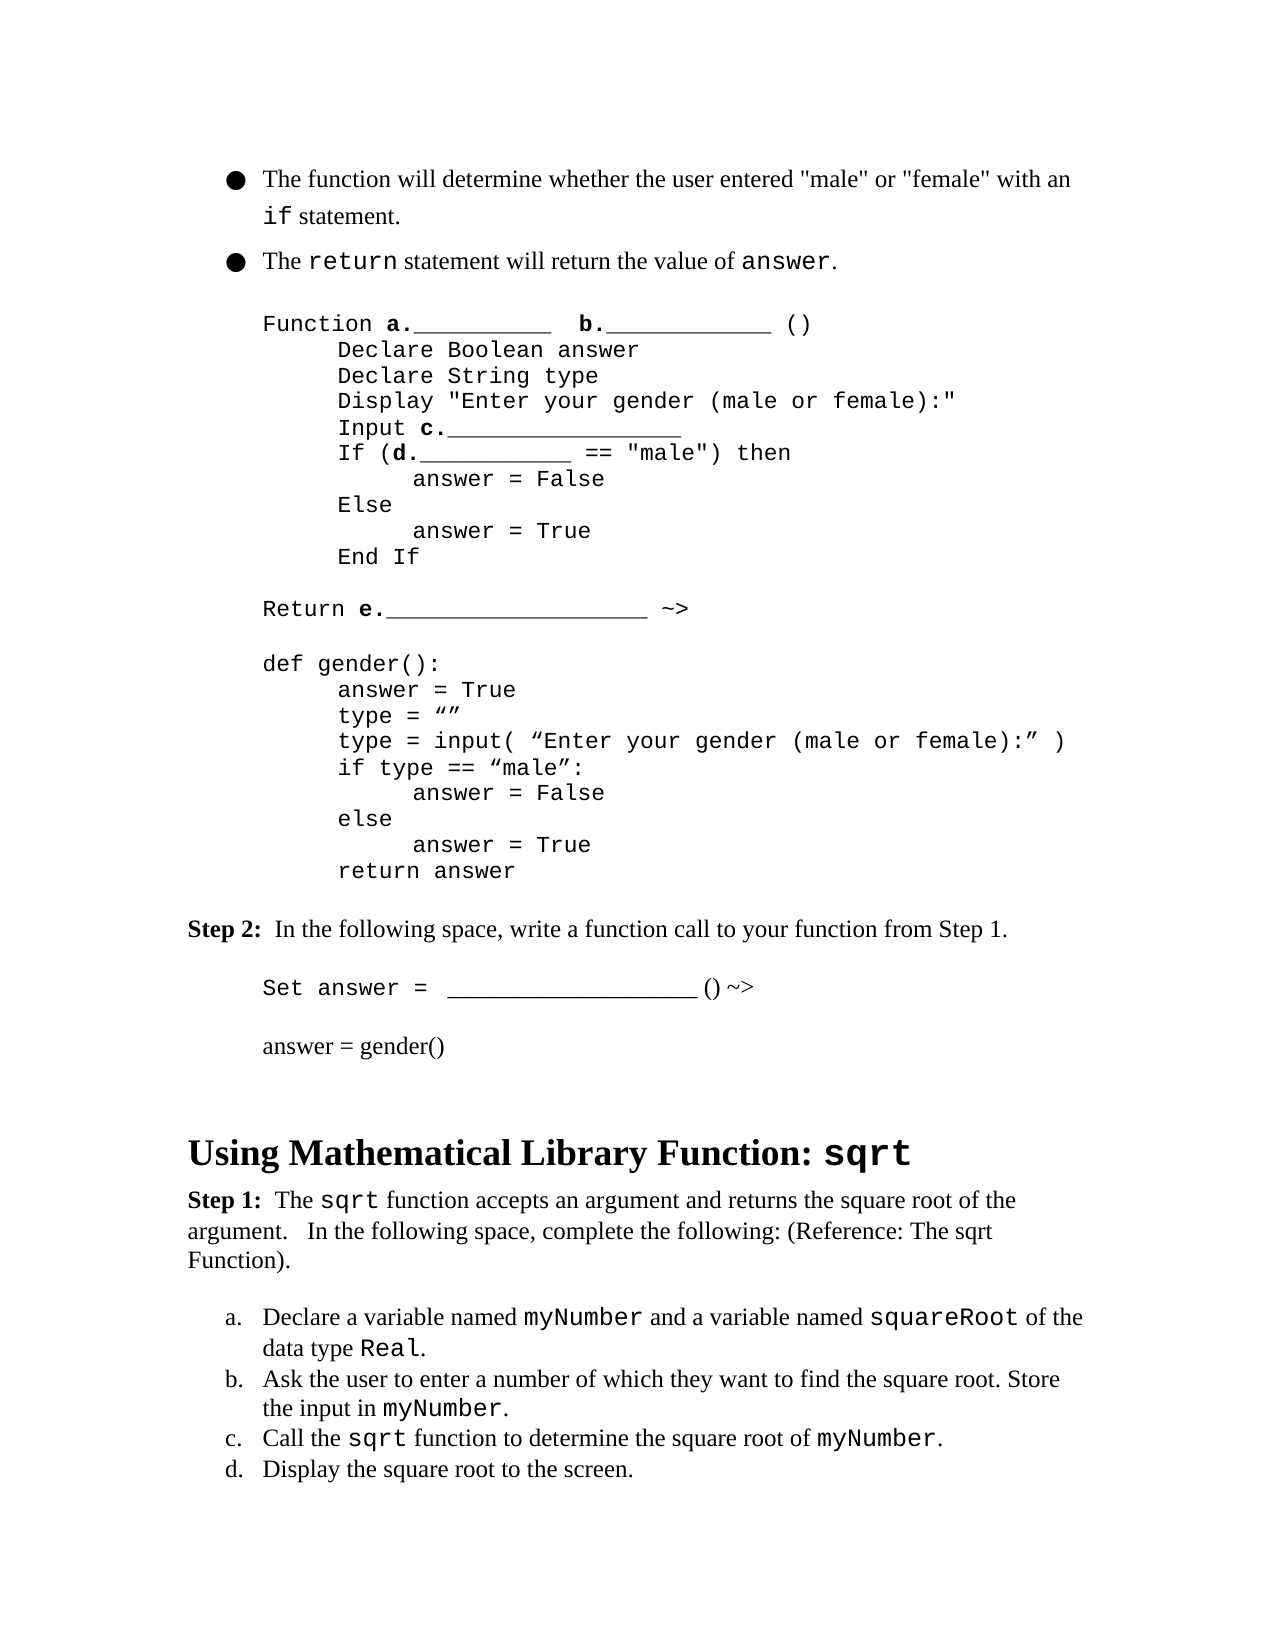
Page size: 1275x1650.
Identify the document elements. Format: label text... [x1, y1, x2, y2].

text Declare Boolean answer [262, 338, 1087, 364]
text Return e.___________________ ~> [262, 597, 1087, 623]
list The return statement will return the value of answer. [225, 232, 1087, 283]
text If (d.___________ == "male") then [262, 442, 1087, 468]
list Call the sqrt function to determine the square root of myNumber. [225, 1423, 1087, 1454]
text def gender(): [262, 652, 1087, 678]
text Step 2: In the following space, write a function call to your function from Step 1. [187, 914, 1087, 943]
list Ask the user to enter a number of which they want to find the square root. Store the input in myNumber. [225, 1364, 1087, 1423]
text Declare String type [262, 364, 1087, 390]
text Input c._________________ [262, 416, 1087, 442]
text answer = gender() [187, 1031, 1087, 1059]
text answer = True [262, 834, 1087, 859]
text Step 1: The sqrt function accepts an argument and returns the square root of the argument. In the following space, complete the following: (Reference: The sqrt Function). [187, 1185, 1087, 1273]
text else [262, 808, 1087, 834]
list The function will determine whether the user entered "male" or "female" with an if statement. [225, 150, 1087, 232]
subtitle Using Mathematical Library Function: sqrt [187, 1131, 1087, 1177]
text Display "Enter your gender (male or female):" [262, 390, 1087, 416]
text answer = True [262, 519, 1087, 546]
text return answer [262, 859, 1087, 886]
text answer = False [262, 782, 1087, 808]
text answer = True [262, 678, 1087, 704]
list Display the square root to the screen. [225, 1454, 1087, 1483]
text if type == “male”: [262, 756, 1087, 782]
text Set answer = ____________________ () ~> [187, 972, 1087, 1002]
text type = input( “Enter your gender (male or female):” ) [262, 730, 1087, 756]
text type = “” [262, 704, 1087, 730]
text Function a.__________ b.____________ () [262, 312, 1087, 338]
text Else [262, 494, 1087, 519]
text End If [262, 546, 1087, 571]
text answer = False [262, 468, 1087, 494]
list Declare a variable named myNumber and a variable named squareRoot of the data type Real. [225, 1302, 1087, 1364]
